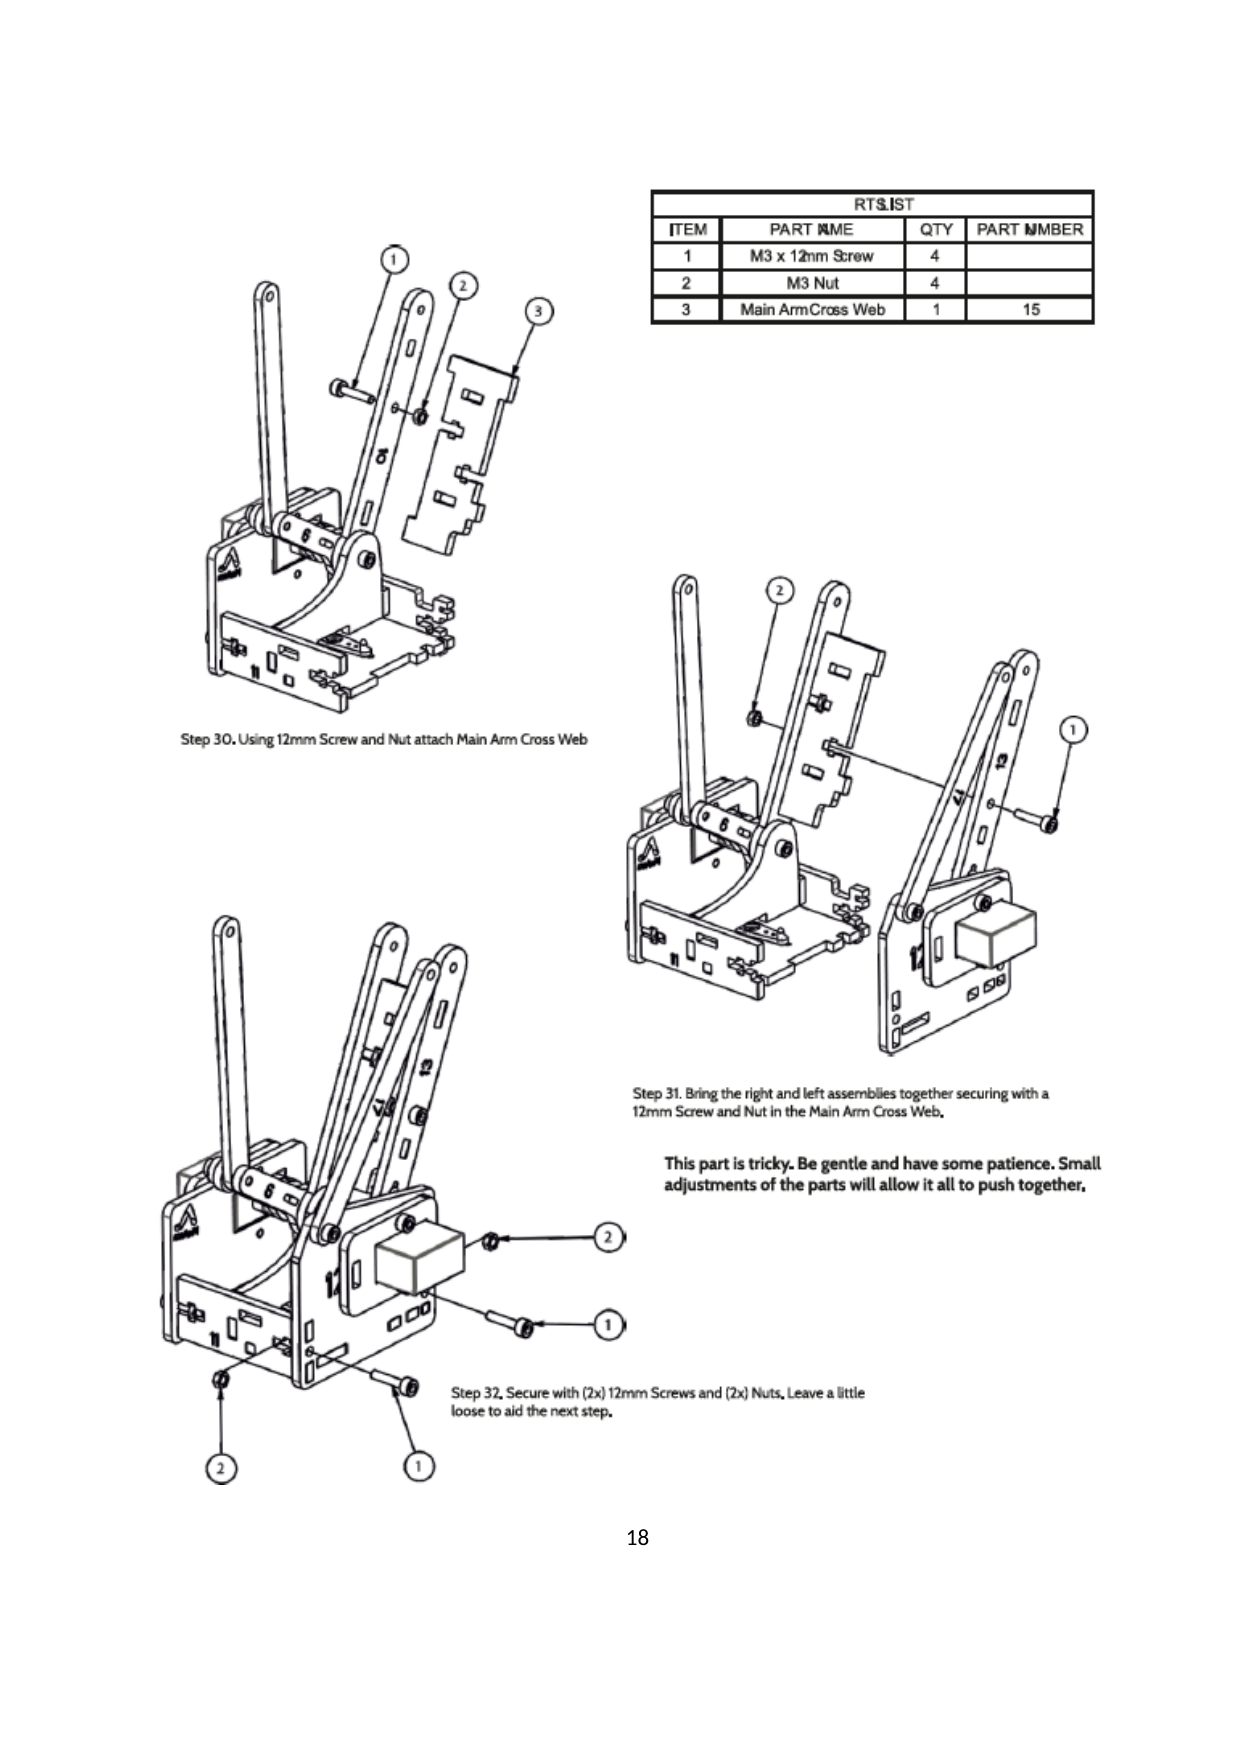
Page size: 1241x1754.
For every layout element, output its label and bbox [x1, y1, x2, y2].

picture [149, 177, 1116, 1497]
